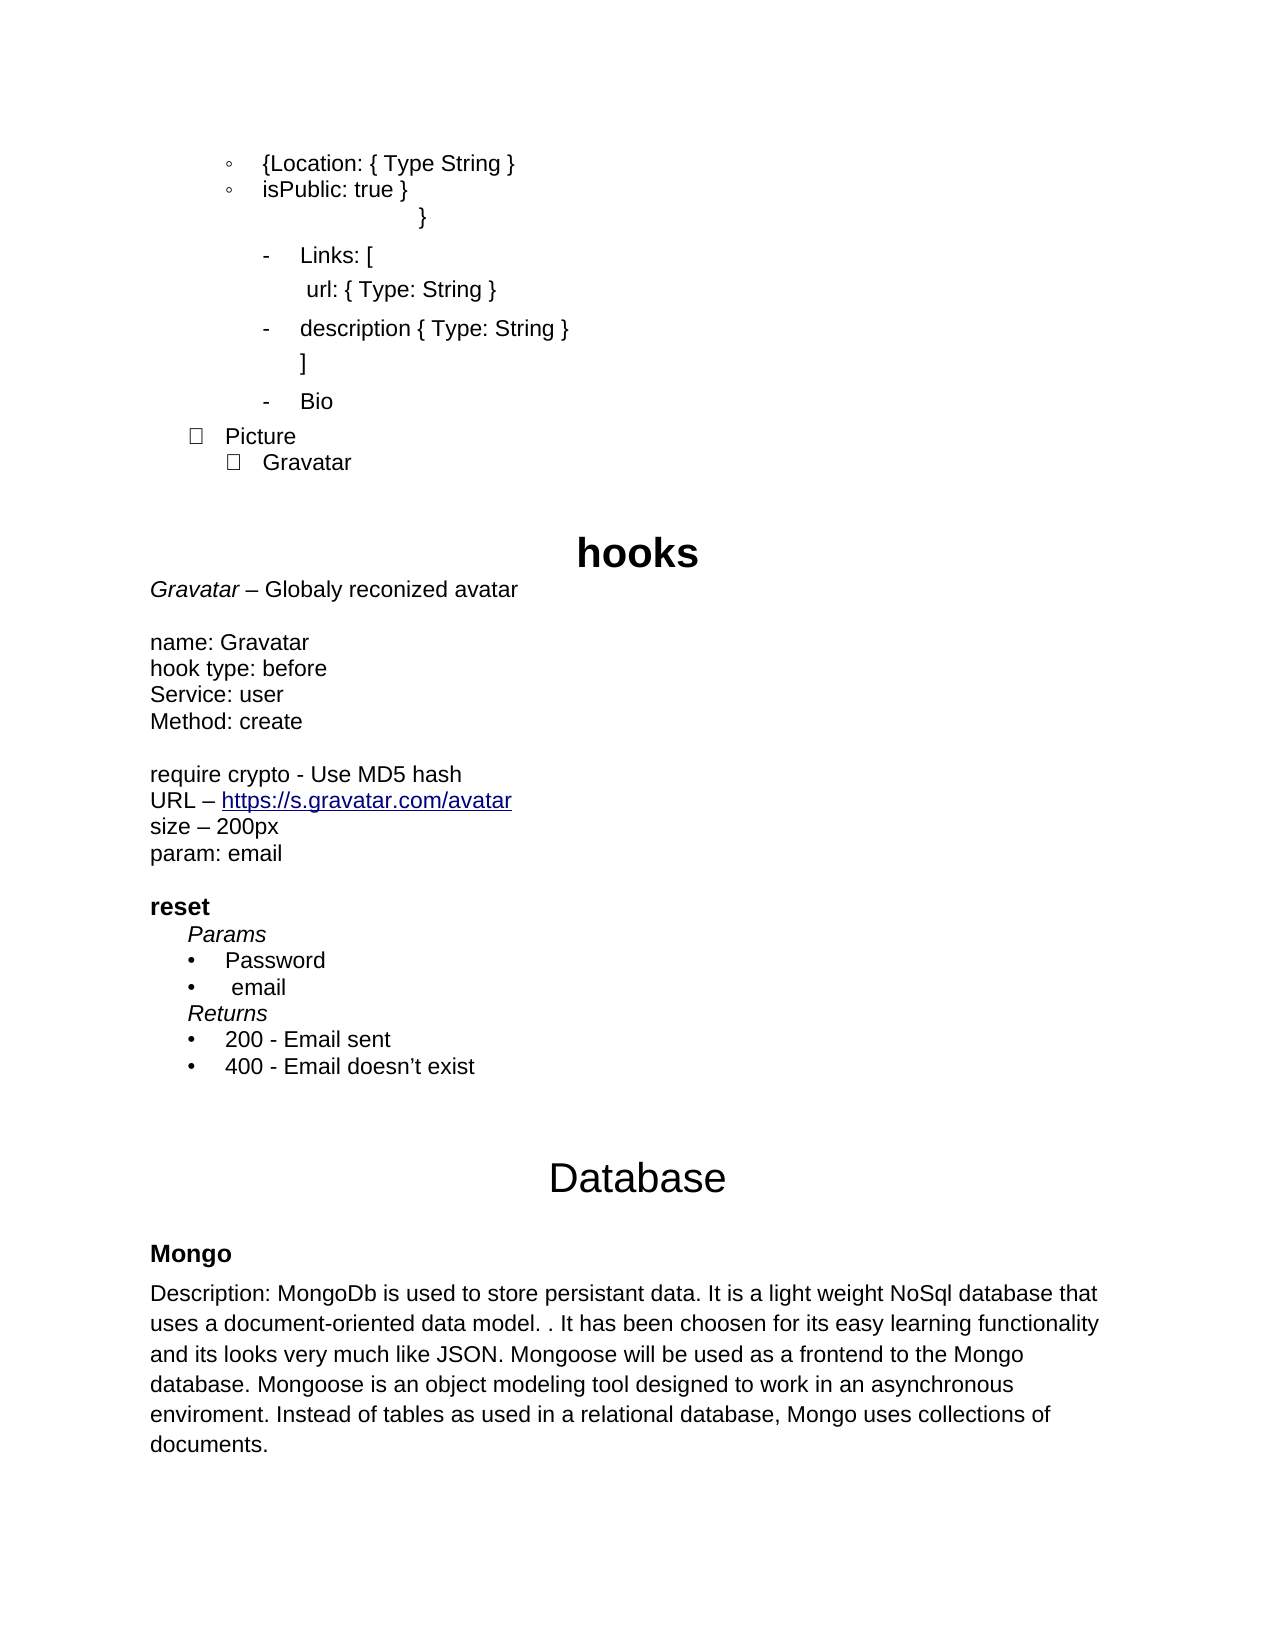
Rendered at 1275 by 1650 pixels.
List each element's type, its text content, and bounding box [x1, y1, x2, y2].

text Method: create [150, 708, 1125, 734]
subtitle Mongo [150, 1239, 1125, 1268]
list Links: [ url: { Type: String } [262, 229, 1125, 302]
list 200 - Email sent [187, 1026, 1125, 1053]
text size – 200px [150, 813, 1125, 839]
text require crypto - Use MD5 hash [150, 761, 1125, 787]
list Picture [187, 423, 1125, 449]
text Gravatar – Globaly reconized avatar [150, 576, 1125, 602]
list description { Type: String } ] [262, 302, 1125, 376]
text name: Gravatar [150, 629, 1125, 655]
text Params [187, 921, 1125, 947]
text hook type: before [150, 655, 1125, 681]
list 400 - Email doesn’t exist [187, 1053, 1125, 1079]
text Returns [187, 1000, 1125, 1026]
text param: email [150, 839, 1125, 866]
list Gravatar [225, 449, 1125, 475]
subtitle Database [150, 1153, 1125, 1201]
list email [187, 974, 1125, 1000]
list {Location: { Type String } [225, 150, 1125, 176]
text Service: user [150, 681, 1125, 708]
list Bio [262, 376, 1125, 423]
subtitle reset [150, 892, 1125, 921]
list isPublic: true } [225, 176, 1125, 203]
subtitle hooks [150, 528, 1125, 576]
text Description: MongoDb is used to store persistant data. It is a light weight NoSql database that uses a document-oriented data model. . It has been choosen for its easy learning functionality and its looks very much like JSON. Mongoose will be used as a frontend to the Mongo database. Mongoose is an object modeling tool designed to work in an asynchronous enviroment. Instead of tables as used in a relational database, Mongo uses collections of documents. [150, 1280, 1125, 1457]
text } [412, 203, 1125, 229]
text URL – https://s.gravatar.com/avatar [150, 787, 1125, 813]
list Password [187, 947, 1125, 974]
